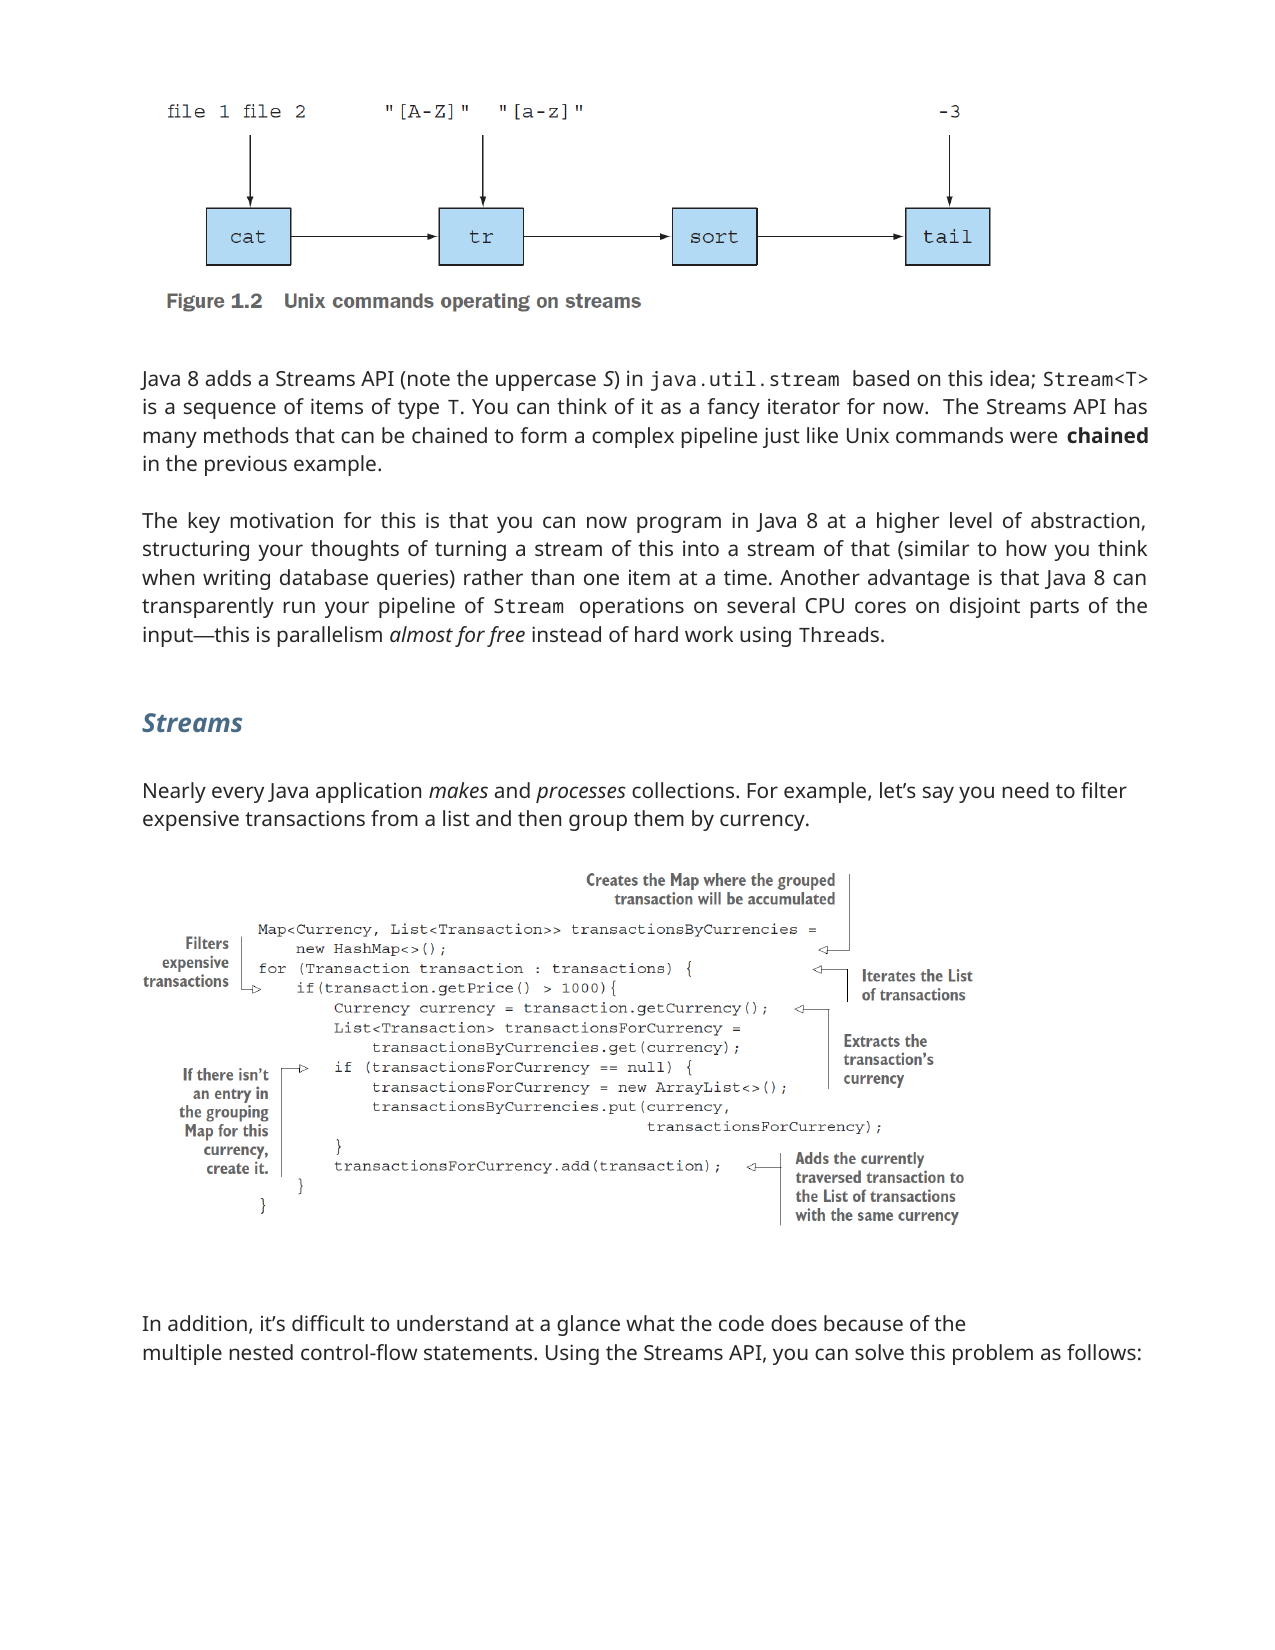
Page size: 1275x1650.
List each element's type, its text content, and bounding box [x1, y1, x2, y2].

text The key motivation for this is that you can now program in Java 8 at a higher level of abstraction, structuring your thoughts of turning a stream of this into a stream of that (similar to how you think when writing database queries) rather than one item at a time. Another advantage is that Java 8 can transparently run your pipeline of Stream operations on several CPU cores on disjoint parts of the input—this is parallelism almost for free instead of hard work using Threads. [142, 506, 1149, 648]
text Streams [142, 705, 1149, 741]
text In addition, it’s difficult to understand at a glance what the code does because of the [142, 1309, 1149, 1338]
text Nearly every Java application makes and processes collections. For example, let’s say you need to filter expensive transactions from a list and then group them by currency. [142, 776, 1149, 833]
text multiple nested control-flow statements. Using the Streams API, you can solve this problem as follows: [142, 1338, 1149, 1366]
text Java 8 adds a Streams API (note the uppercase S) in java.util.stream based on this idea; Stream<T> is a sequence of items of type T. You can think of it as a fancy iterator for now. The Streams API has many methods that can be chained to form a complex pipeline just like Unix commands were chained in the previous example. [142, 364, 1149, 478]
